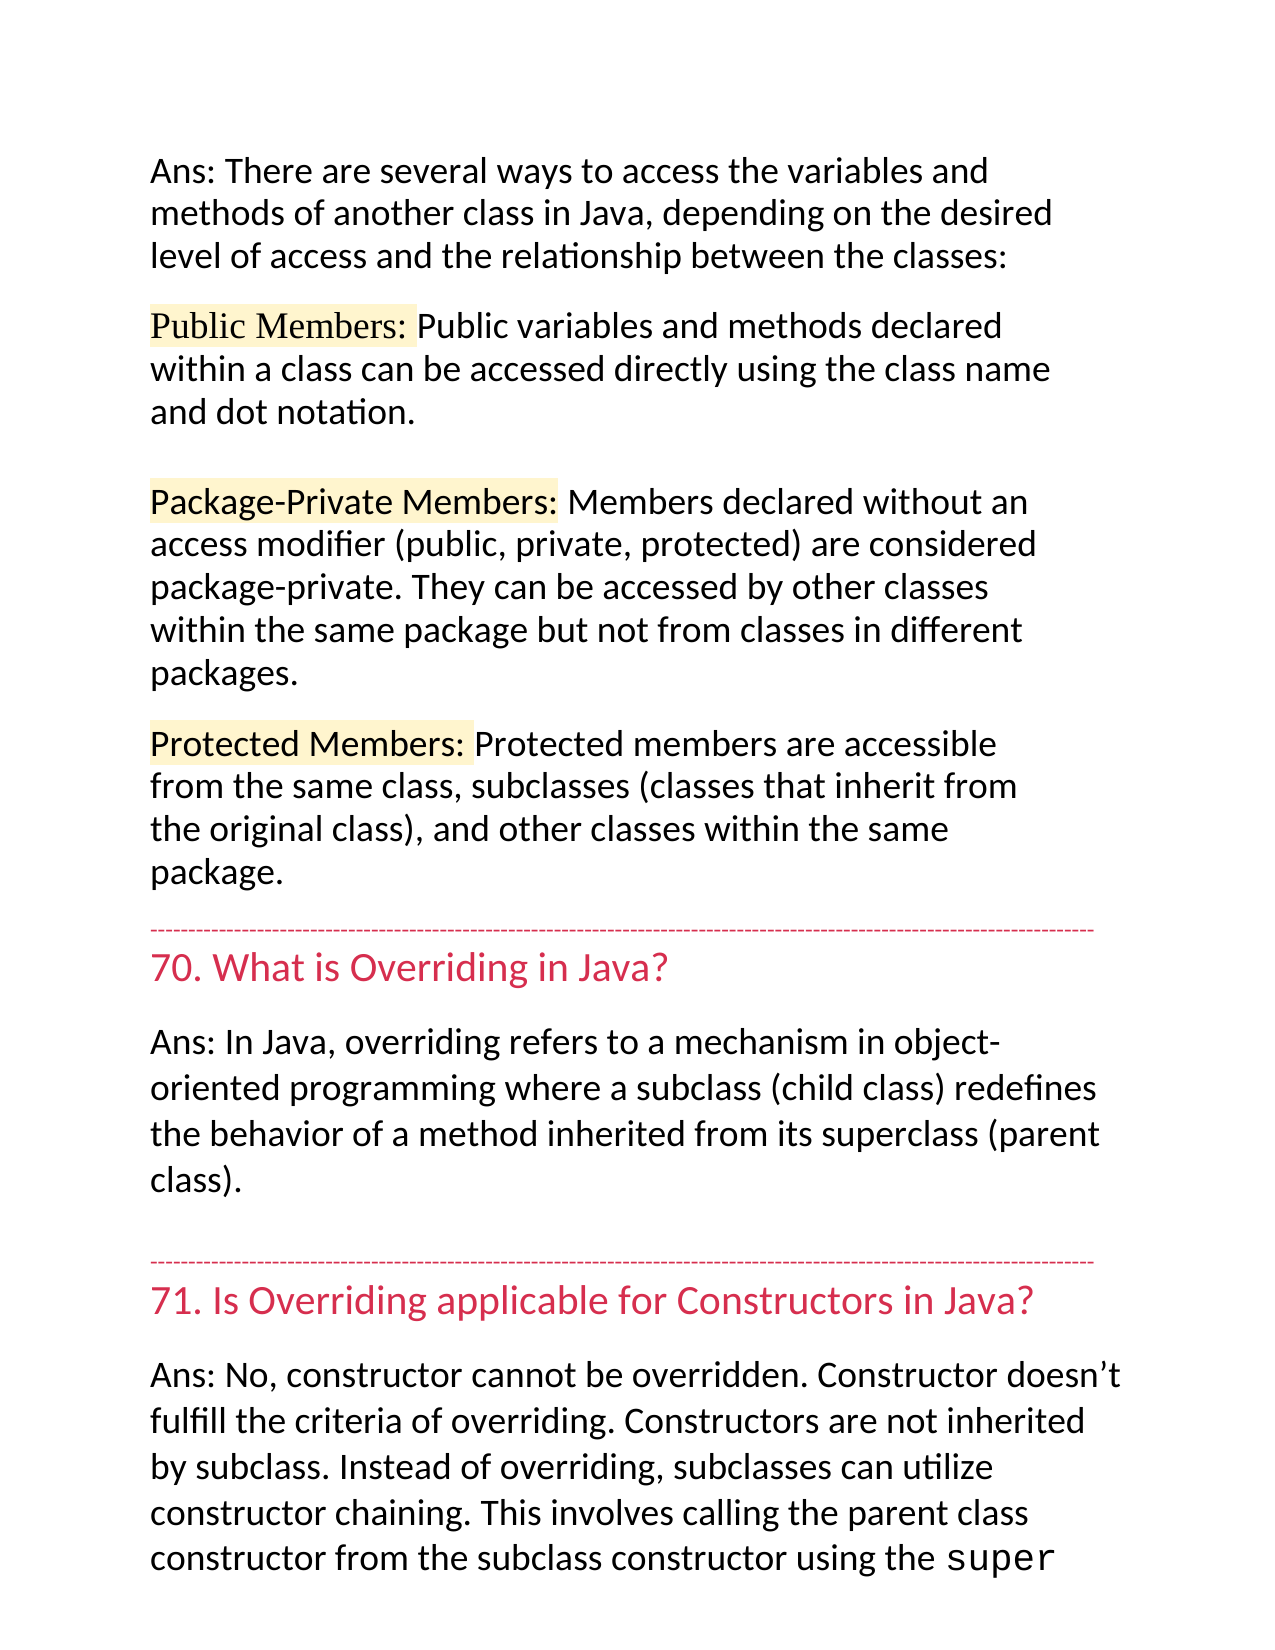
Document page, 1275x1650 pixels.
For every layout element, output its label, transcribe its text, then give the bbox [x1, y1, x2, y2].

text Ans: No, constructor cannot be overridden. Constructor doesn’t fulfill the criteria of overriding. Constructors are not inherited by subclass. Instead of overriding, subclasses can utilize constructor chaining. This involves calling the parent class constructor from the subclass constructor using the super [150, 1351, 1125, 1582]
text 71. Is Overriding applicable for Constructors in Java? [150, 1274, 1125, 1325]
text Protected Members: Protected members are accessible from the same class, subclasses (classes that inherit from the original class), and other classes within the same package. [150, 722, 1056, 894]
text Ans: There are several ways to access the variables and methods of another class in Java, depending on the desired level of access and the relationship between the classes: [150, 149, 1056, 278]
text Ans: In Java, overriding refers to a mechanism in object-oriented programming where a subclass (child class) redefines the behavior of a method inherited from its superclass (parent class). [150, 1018, 1125, 1202]
text Package-Private Members: Members declared without an access modifier (public, private, protected) are considered package-private. They can be accessed by other classes within the same package but not from classes in different packages. [150, 480, 1056, 695]
text ---------------------------------------------------------------------------------------------------------------------------- [150, 915, 1125, 941]
text Public Members: Public variables and methods declared within a class can be accessed directly using the class name and dot notation. [150, 304, 1056, 434]
text 70. What is Overriding in Java? [150, 941, 1125, 992]
text ---------------------------------------------------------------------------------------------------------------------------- [150, 1247, 1125, 1274]
